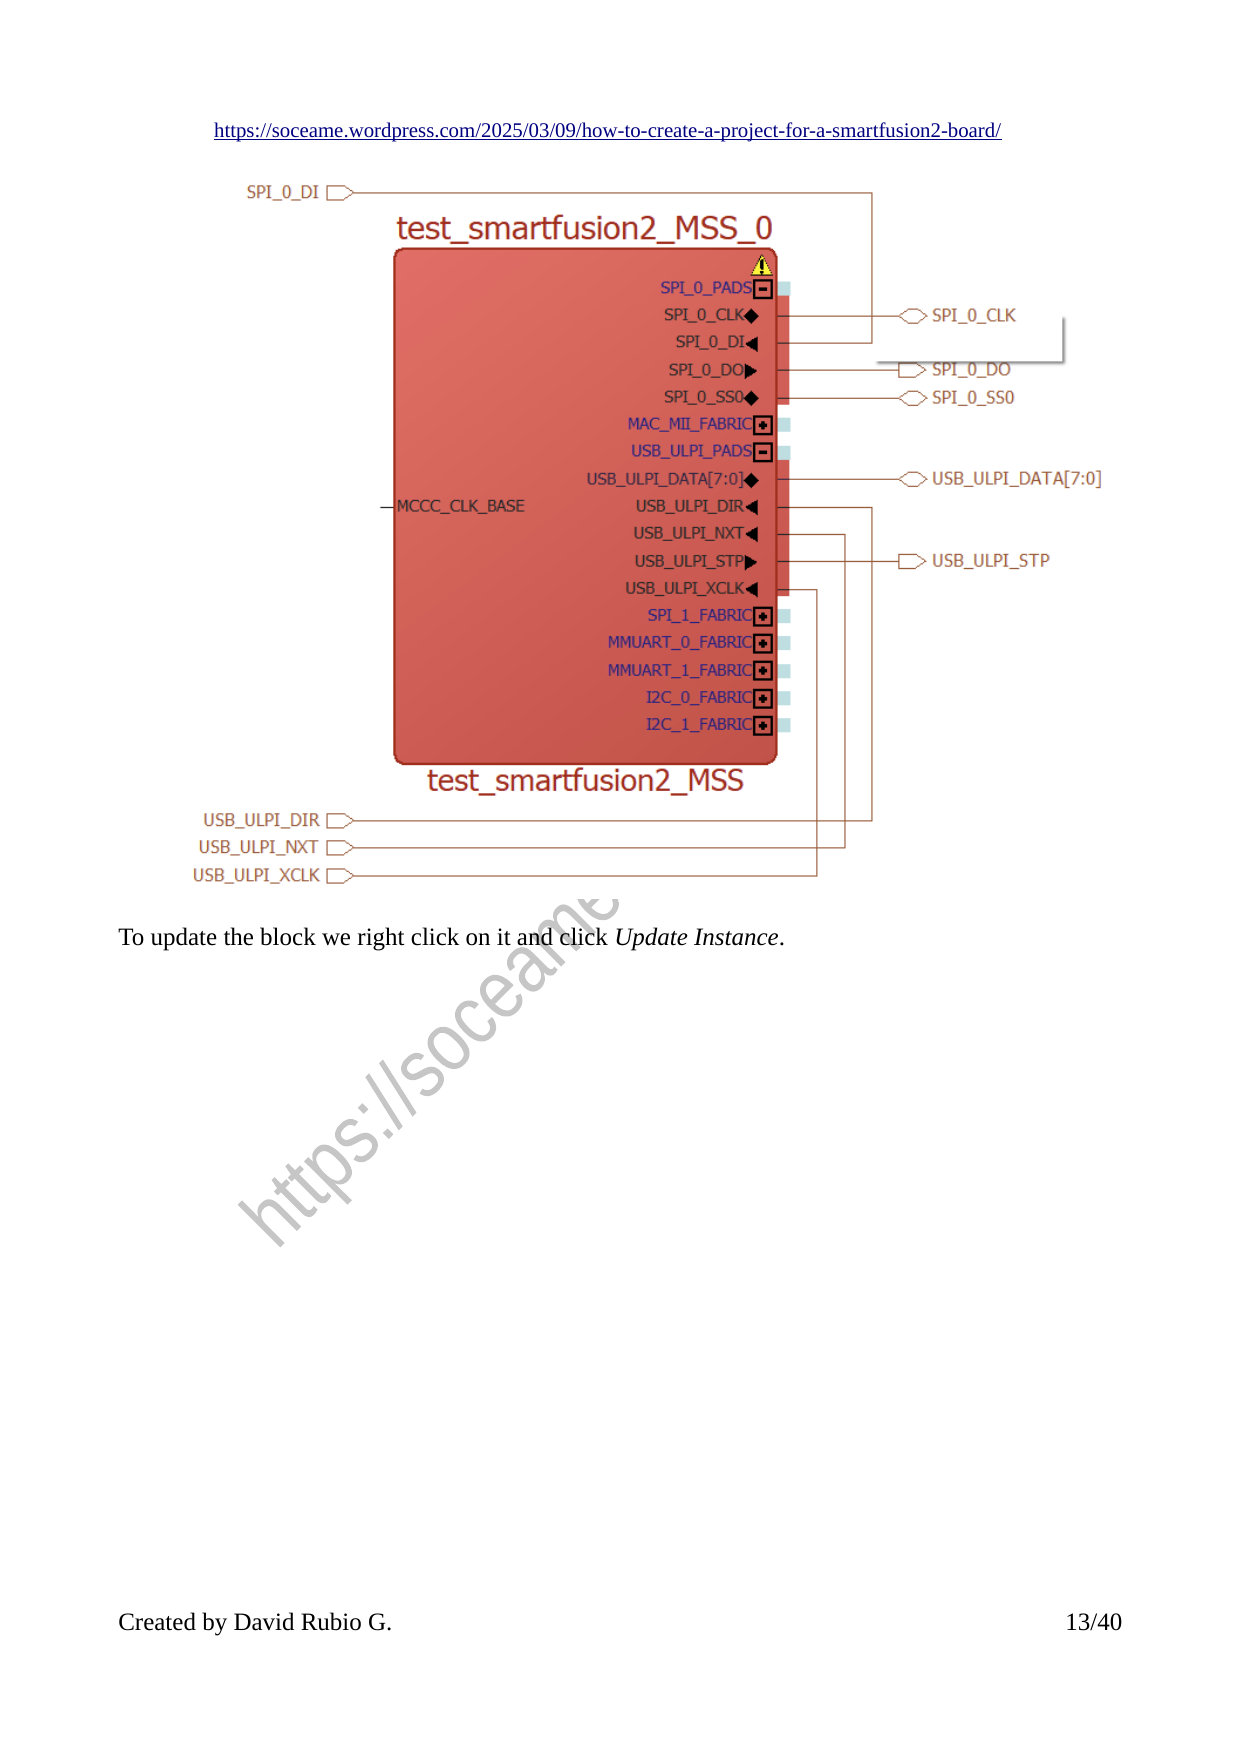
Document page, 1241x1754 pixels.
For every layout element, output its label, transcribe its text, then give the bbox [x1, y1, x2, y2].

picture [118, 177, 1121, 899]
text To update the block we right click on it and click Update Instance. [118, 922, 544, 951]
text To update the block we right click on it and click Update Instance. [559, 922, 1122, 951]
